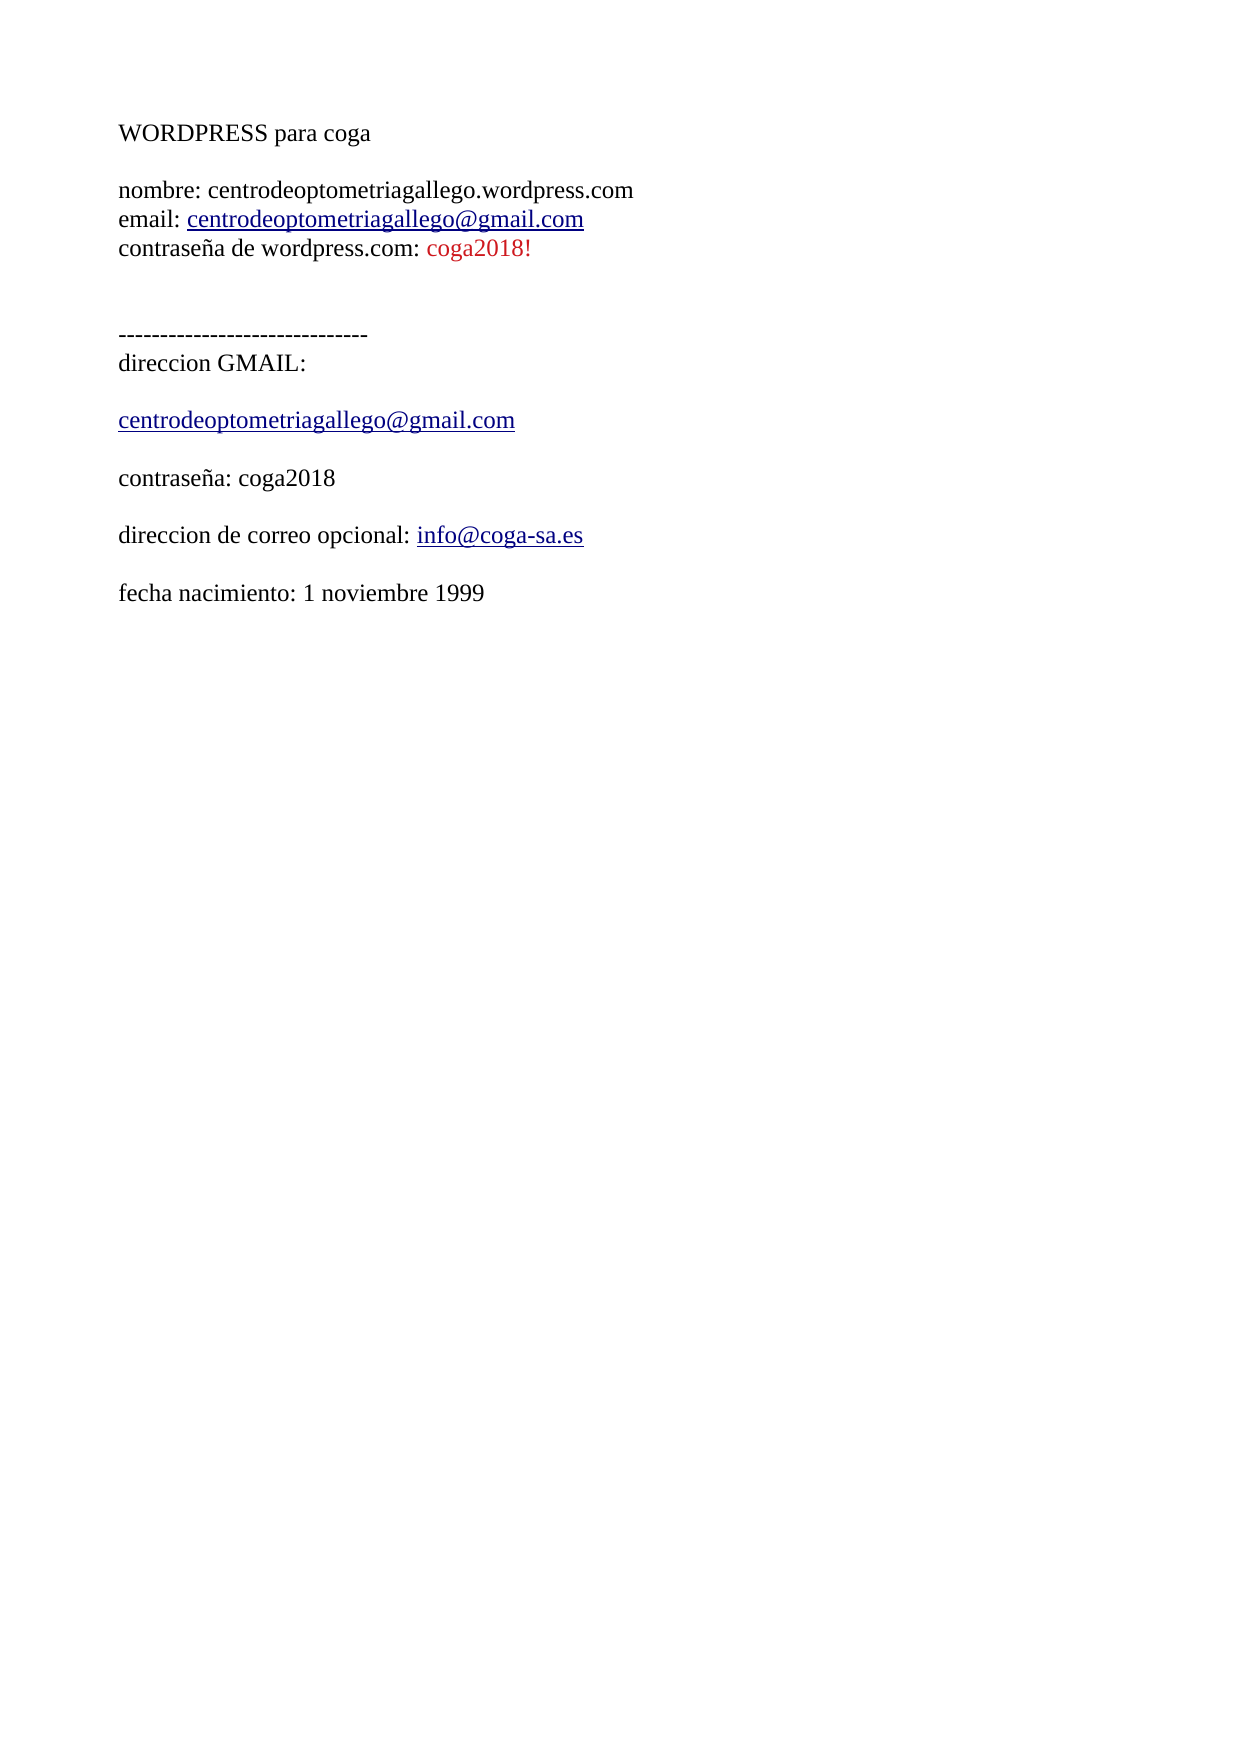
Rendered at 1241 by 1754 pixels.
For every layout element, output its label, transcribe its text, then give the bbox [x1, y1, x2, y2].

text contraseña: coga2018 [118, 463, 1122, 492]
text direccion de correo opcional: info@coga-sa.es [118, 521, 1122, 549]
text email: centrodeoptometriagallego@gmail.com [118, 204, 1122, 233]
text ------------------------------ [118, 319, 1122, 348]
text direccion GMAIL: [118, 348, 1122, 377]
text centrodeoptometriagallego@gmail.com [118, 406, 1122, 434]
text WORDPRESS para coga [118, 118, 1122, 147]
text fecha nacimiento: 1 noviembre 1999 [118, 578, 1122, 607]
text nombre: centrodeoptometriagallego.wordpress.com [118, 176, 1122, 204]
text contraseña de wordpress.com: coga2018! [118, 233, 1122, 262]
